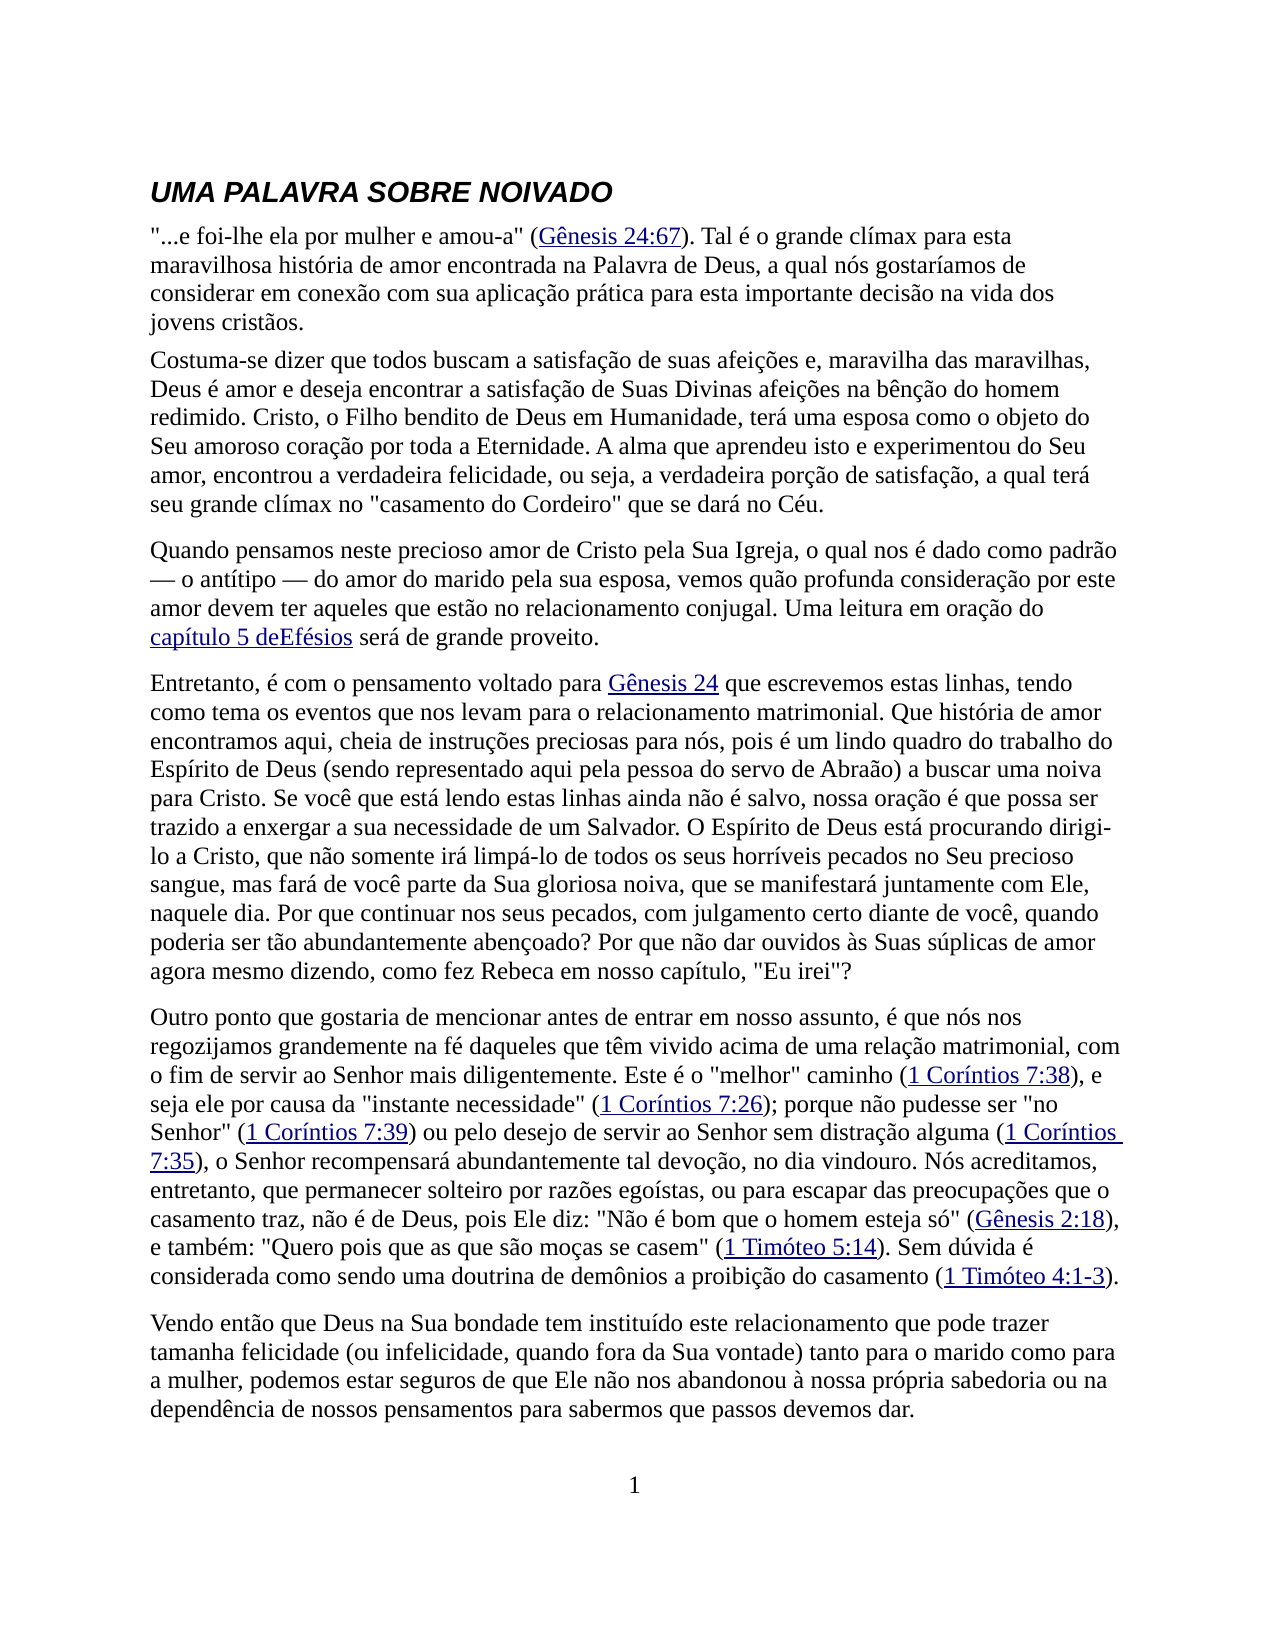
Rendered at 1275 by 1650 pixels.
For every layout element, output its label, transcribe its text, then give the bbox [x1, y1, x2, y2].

subtitle UMA PALAVRA SOBRE NOIVADO [150, 175, 1125, 208]
text Quando pensamos neste precioso amor de Cristo pela Sua Igreja, o qual nos é dado como padrão — o antítipo — do amor do marido pela sua esposa, vemos quão profunda consideração por este amor devem ter aqueles que estão no relacionamento conjugal. Uma leitura em oração do capítulo 5 deEfésios será de grande proveito. [150, 535, 1125, 650]
text Vendo então que Deus na Sua bondade tem instituído este relacionamento que pode trazer tamanha felicidade (ou infelicidade, quando fora da Sua vontade) tanto para o marido como para a mulher, podemos estar seguros de que Ele não nos abandonou à nossa própria sabedoria ou na dependência de nossos pensamentos para sabermos que passos devemos dar. [150, 1308, 1125, 1423]
text Costuma-se dizer que todos buscam a satisfação de suas afeições e, maravilha das maravilhas, Deus é amor e deseja encontrar a satisfação de Suas Divinas afeições na bênção do homem redimido. Cristo, o Filho bendito de Deus em Humanidade, terá uma esposa como o objeto do Seu amoroso coração por toda a Eternidade. A alma que aprendeu isto e experimentou do Seu amor, encontrou a verdadeira felicidade, ou seja, a verdadeira porção de satisfação, a qual terá seu grande clímax no "casamento do Cordeiro" que se dará no Céu. [150, 345, 1125, 517]
text "...e foi-lhe ela por mulher e amou-a" (Gênesis 24:67). Tal é o grande clímax para esta maravilhosa história de amor encontrada na Palavra de Deus, a qual nós gostaríamos de considerar em conexão com sua aplicação prática para esta importante decisão na vida dos jovens cristãos. [150, 221, 1125, 336]
text Entretanto, é com o pensamento voltado para Gênesis 24 que escrevemos estas linhas, tendo como tema os eventos que nos levam para o relacionamento matrimonial. Que história de amor encontramos aqui, cheia de instruções preciosas para nós, pois é um lindo quadro do trabalho do Espírito de Deus (sendo representado aqui pela pessoa do servo de Abraão) a buscar uma noiva para Cristo. Se você que está lendo estas linhas ainda não é salvo, nossa oração é que possa ser trazido a enxergar a sua necessidade de um Salvador. O Espírito de Deus está procurando dirigi-lo a Cristo, que não somente irá limpá-lo de todos os seus horríveis pecados no Seu precioso sangue, mas fará de você parte da Sua gloriosa noiva, que se manifestará juntamente com Ele, naquele dia. Por que continuar nos seus pecados, com julgamento certo diante de você, quando poderia ser tão abundantemente abençoado? Por que não dar ouvidos às Suas súplicas de amor agora mesmo dizendo, como fez Rebeca em nosso capítulo, "Eu irei"? [150, 668, 1125, 984]
text Outro ponto que gostaria de mencionar antes de entrar em nosso assunto, é que nós nos regozijamos grandemente na fé daqueles que têm vivido acima de uma relação matrimonial, com o fim de servir ao Senhor mais diligentemente. Este é o "melhor" caminho (1 Coríntios 7:38), e seja ele por causa da "instante necessidade" (1 Coríntios 7:26); porque não pudesse ser "no Senhor" (1 Coríntios 7:39) ou pelo desejo de servir ao Senhor sem distração alguma (1 Coríntios 7:35), o Senhor recompensará abundantemente tal devoção, no dia vindouro. Nós acreditamos, entretanto, que permanecer solteiro por razões egoístas, ou para escapar das preocupações que o casamento traz, não é de Deus, pois Ele diz: "Não é bom que o homem esteja só" (Gênesis 2:18), e também: "Quero pois que as que são moças se casem" (1 Timóteo 5:14). Sem dúvida é considerada como sendo uma doutrina de demônios a proibição do casamento (1 Timóteo 4:1-3). [150, 1002, 1125, 1290]
